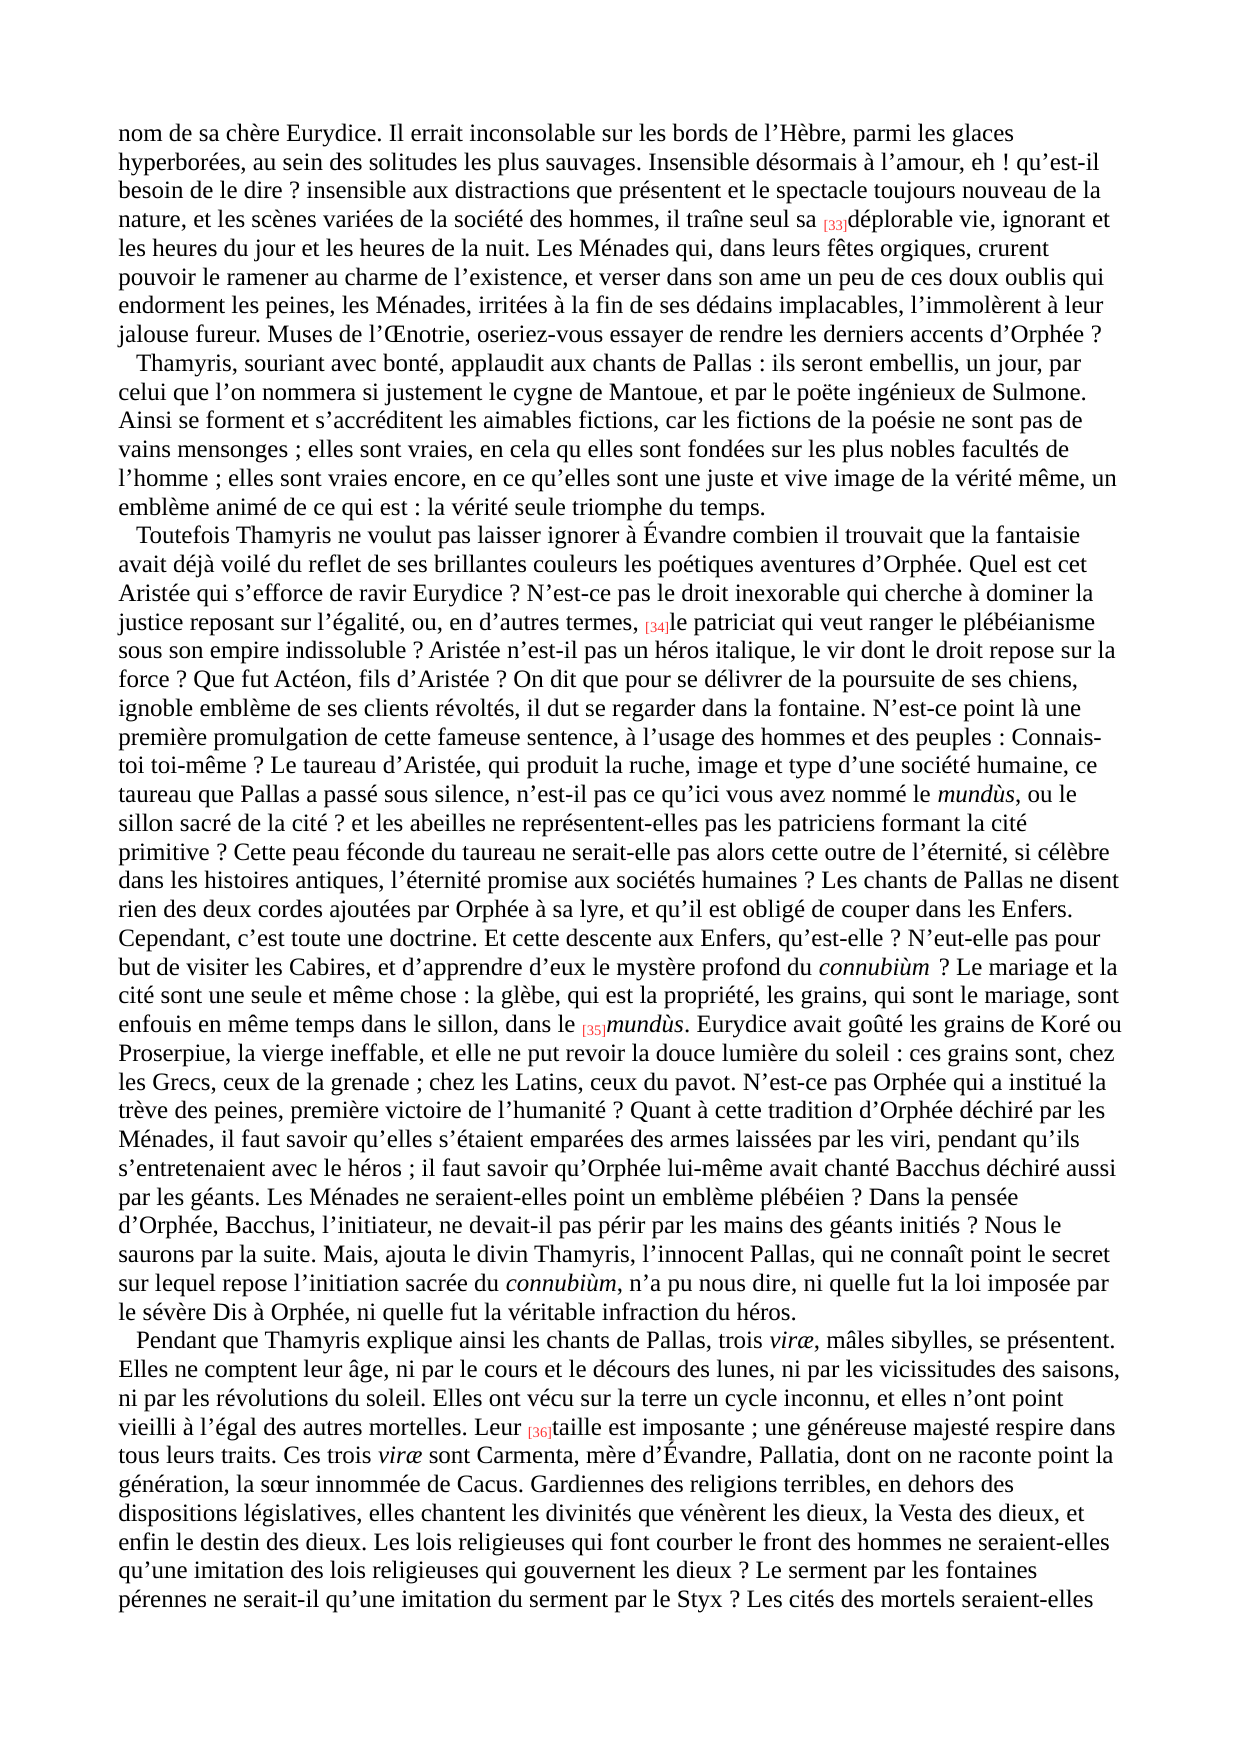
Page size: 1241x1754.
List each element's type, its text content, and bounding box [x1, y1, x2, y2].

text Pendant que Thamyris explique ainsi les chants de Pallas, trois viræ, mâles sibylles, se présentent. Elles ne comptent leur âge, ni par le cours et le décours des lunes, ni par les vicissitudes des saisons, ni par les révolutions du soleil. Elles ont vécu sur la terre un cycle inconnu, et elles n’ont point vieilli à l’égal des autres mortelles. Leur [36]taille est imposante ; une généreuse majesté respire dans tous leurs traits. Ces trois viræ sont Carmenta, mère d’Évandre, Pallatia, dont on ne raconte point la génération, la sœur innommée de Cacus. Gardiennes des religions terribles, en dehors des dispositions législatives, elles chantent les divinités que vénèrent les dieux, la Vesta des dieux, et enfin le destin des dieux. Les lois religieuses qui font courber le front des hommes ne seraient-elles qu’une imitation des lois religieuses qui gouvernent les dieux ? Le serment par les fontaines pérennes ne serait-il qu’une imitation du serment par le Styx ? Les cités des mortels seraient-elles [118, 1326, 1122, 1613]
text nom de sa chère Eurydice. Il errait inconsolable sur les bords de l’Hèbre, parmi les glaces hyperborées, au sein des solitudes les plus sauvages. Insensible désormais à l’amour, eh ! qu’est-il besoin de le dire ? insensible aux distractions que présentent et le spectacle toujours nouveau de la nature, et les scènes variées de la société des hommes, il traîne seul sa [33]déplorable vie, ignorant et les heures du jour et les heures de la nuit. Les Ménades qui, dans leurs fêtes orgiques, crurent pouvoir le ramener au charme de l’existence, et verser dans son ame un peu de ces doux oublis qui endorment les peines, les Ménades, irritées à la fin de ses dédains implacables, l’immolèrent à leur jalouse fureur. Muses de l’Œnotrie, oseriez-vous essayer de rendre les derniers accents d’Orphée ? [118, 118, 1122, 348]
text Thamyris, souriant avec bonté, applaudit aux chants de Pallas : ils seront embellis, un jour, par celui que l’on nommera si justement le cygne de Mantoue, et par le poëte ingénieux de Sulmone. Ainsi se forment et s’accréditent les aimables fictions, car les fictions de la poésie ne sont pas de vains mensonges ; elles sont vraies, en cela qu elles sont fondées sur les plus nobles facultés de l’homme ; elles sont vraies encore, en ce qu’elles sont une juste et vive image de la vérité même, un emblème animé de ce qui est : la vérité seule triomphe du temps. [118, 348, 1122, 521]
text Toutefois Thamyris ne voulut pas laisser ignorer à Évandre combien il trouvait que la fantaisie avait déjà voilé du reflet de ses brillantes couleurs les poétiques aventures d’Orphée. Quel est cet Aristée qui s’efforce de ravir Eurydice ? N’est-ce pas le droit inexorable qui cherche à dominer la justice reposant sur l’égalité, ou, en d’autres termes, [34]le patriciat qui veut ranger le plébéianisme sous son empire indissoluble ? Aristée n’est-il pas un héros italique, le vir dont le droit repose sur la force ? Que fut Actéon, fils d’Aristée ? On dit que pour se délivrer de la poursuite de ses chiens, ignoble emblème de ses clients révoltés, il dut se regarder dans la fontaine. N’est-ce point là une première promulgation de cette fameuse sentence, à l’usage des hommes et des peuples : Connais-toi toi-même ? Le taureau d’Aristée, qui produit la ruche, image et type d’une société humaine, ce taureau que Pallas a passé sous silence, n’est-il pas ce qu’ici vous avez nommé le mundùs, ou le sillon sacré de la cité ? et les abeilles ne représentent-elles pas les patriciens formant la cité primitive ? Cette peau féconde du taureau ne serait-elle pas alors cette outre de l’éternité, si célèbre dans les histoires antiques, l’éternité promise aux sociétés humaines ? Les chants de Pallas ne disent rien des deux cordes ajoutées par Orphée à sa lyre, et qu’il est obligé de couper dans les Enfers. Cependant, c’est toute une doctrine. Et cette descente aux Enfers, qu’est-elle ? N’eut-elle pas pour but de visiter les Cabires, et d’apprendre d’eux le mystère profond du connubiùm ? Le mariage et la cité sont une seule et même chose : la glèbe, qui est la propriété, les grains, qui sont le mariage, sont enfouis en même temps dans le sillon, dans le [35]mundùs. Eurydice avait goûté les grains de Koré ou Proserpiue, la vierge ineffable, et elle ne put revoir la douce lumière du soleil : ces grains sont, chez les Grecs, ceux de la grenade ; chez les Latins, ceux du pavot. N’est-ce pas Orphée qui a institué la trève des peines, première victoire de l’humanité ? Quant à cette tradition d’Orphée déchiré par les Ménades, il faut savoir qu’elles s’étaient emparées des armes laissées par les viri, pendant qu’ils s’entretenaient avec le héros ; il faut savoir qu’Orphée lui-même avait chanté Bacchus déchiré aussi par les géants. Les Ménades ne seraient-elles point un emblème plébéien ? Dans la pensée d’Orphée, Bacchus, l’initiateur, ne devait-il pas périr par les mains des géants initiés ? Nous le saurons par la suite. Mais, ajouta le divin Thamyris, l’innocent Pallas, qui ne connaît point le secret sur lequel repose l’initiation sacrée du connubiùm, n’a pu nous dire, ni quelle fut la loi imposée par le sévère Dis à Orphée, ni quelle fut la véritable infraction du héros. [118, 521, 1122, 1326]
